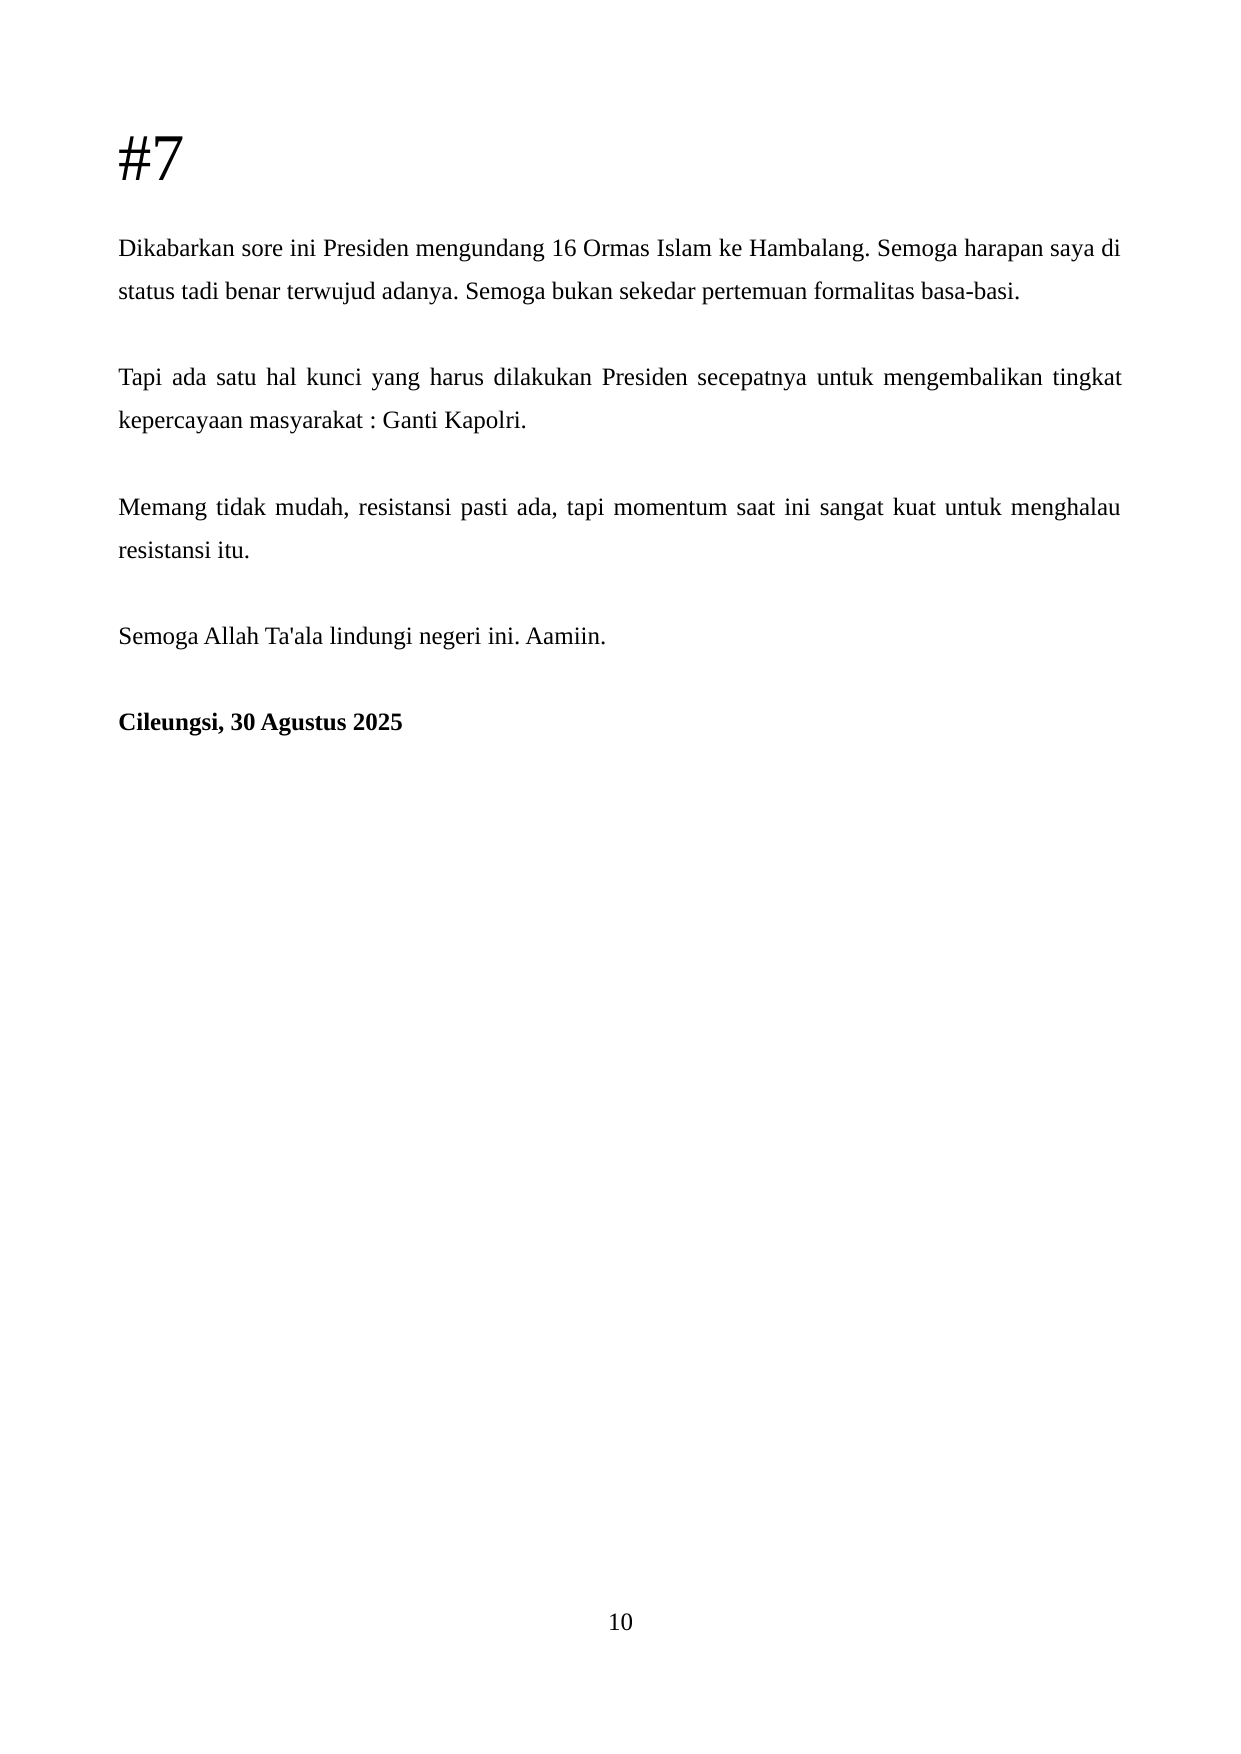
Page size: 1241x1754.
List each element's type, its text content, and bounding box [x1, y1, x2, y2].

text Cileungsi, 30 Agustus 2025 [118, 707, 1122, 736]
text Memang tidak mudah, resistansi pasti ada, tapi momentum saat ini sangat kuat untuk menghalau resistansi itu. [118, 492, 1122, 564]
text Tapi ada satu hal kunci yang harus dilakukan Presiden secepatnya untuk mengembalikan tingkat kepercayaan masyarakat : Ganti Kapolri. [118, 362, 1122, 434]
text Semoga Allah Ta'ala lindungi negeri ini. Aamiin. [118, 621, 1122, 650]
text #7 [118, 118, 1122, 195]
text Dikabarkan sore ini Presiden mengundang 16 Ormas Islam ke Hambalang. Semoga harapan saya di status tadi benar terwujud adanya. Semoga bukan sekedar pertemuan formalitas basa-basi. [118, 233, 1122, 305]
